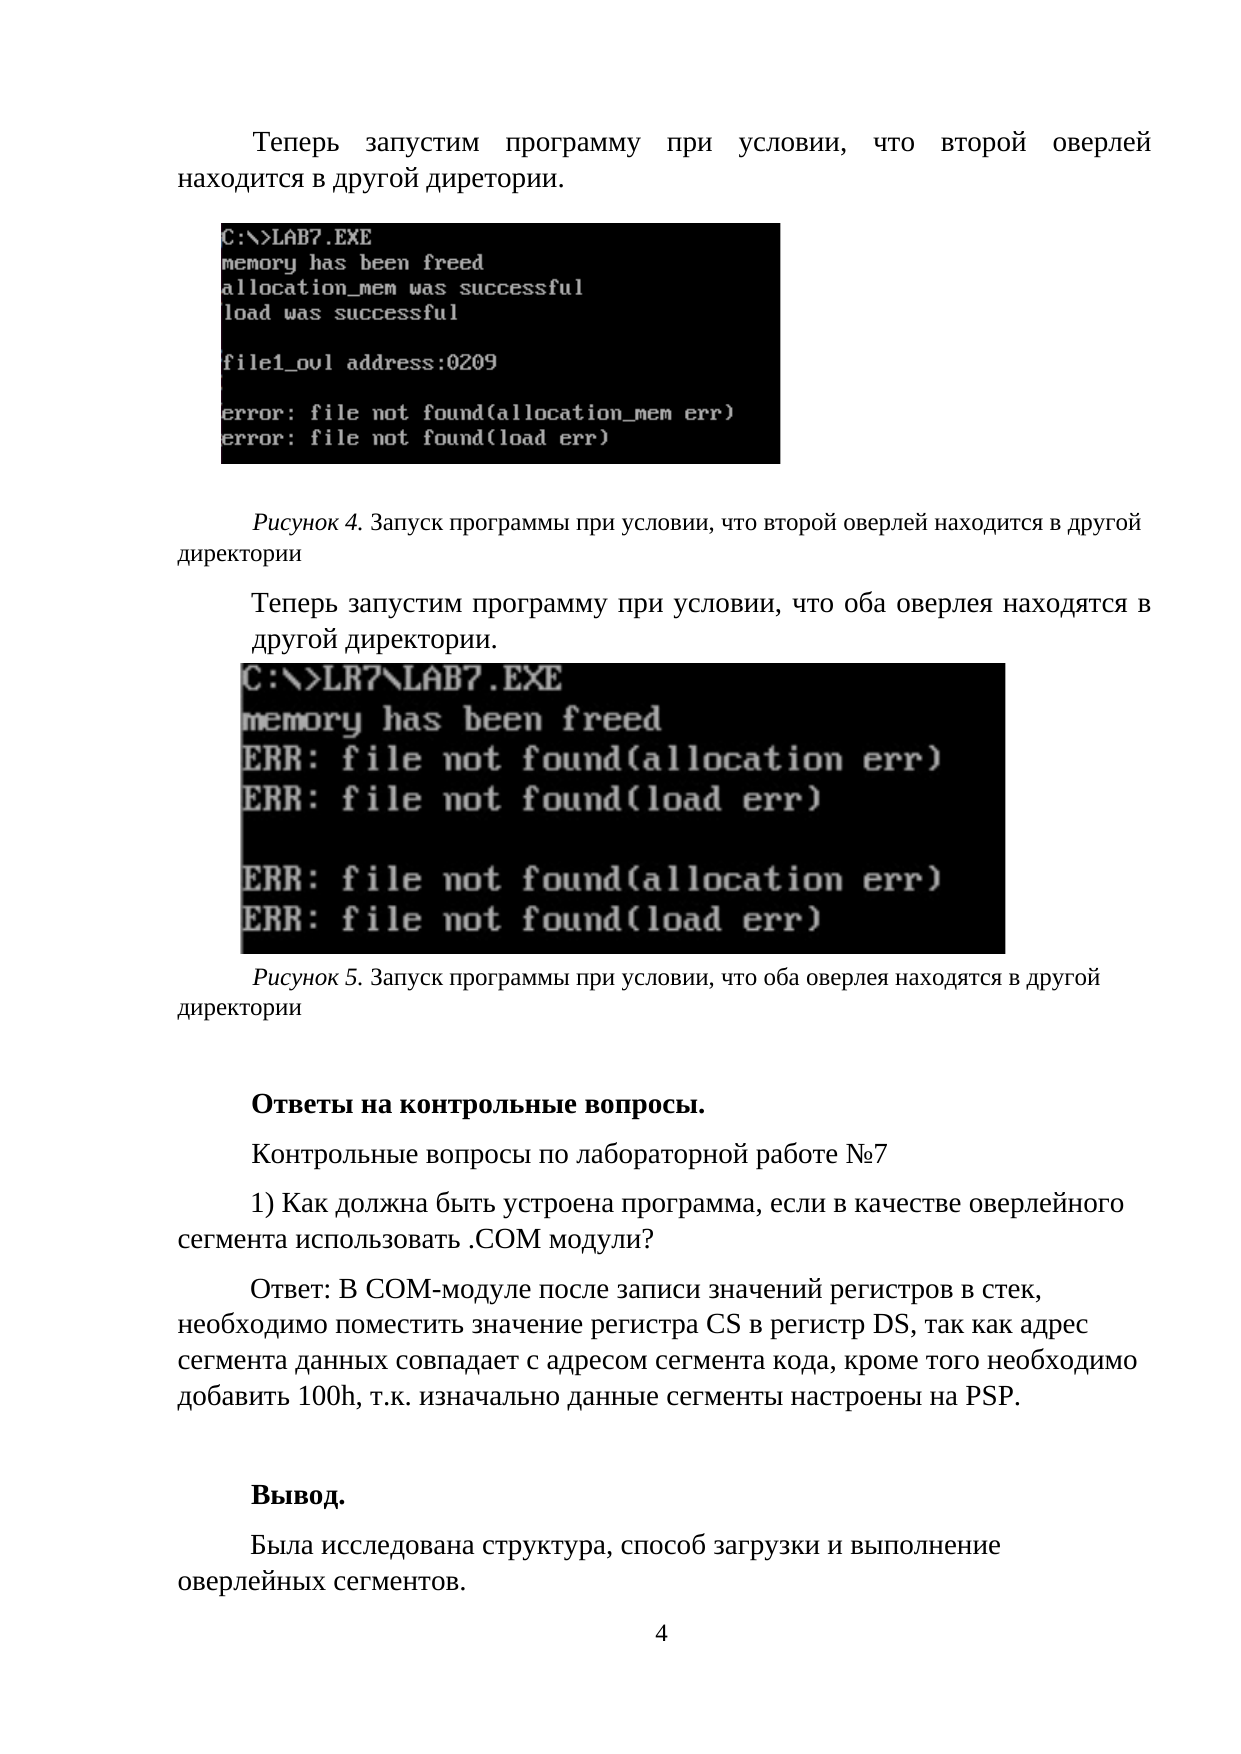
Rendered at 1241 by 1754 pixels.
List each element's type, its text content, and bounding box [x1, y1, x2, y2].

text Контрольные вопросы по лабораторной работе №7 [251, 1136, 1152, 1169]
picture [221, 223, 781, 464]
text Была исследована структура, способ загрузки и выполнение оверлейных сегментов. [177, 1527, 1152, 1596]
text 1) Как должна быть устроена программа, если в качестве оверлейного сегмента использовать .СОМ модули? [177, 1186, 1152, 1255]
text Теперь запустим программу при условии, что оба оверлея находятся в другой директории. [251, 586, 1152, 655]
text Рисунок 5. Запуск программы при условии, что оба оверлея находятся в другой директории [177, 962, 1152, 1021]
picture [239, 663, 1006, 954]
text Вывод. [251, 1477, 1152, 1511]
text Ответы на контрольные вопросы. [251, 1086, 1152, 1120]
text Теперь запустим программу при условии, что второй оверлей находится в другой диретории. [177, 124, 1152, 194]
text Ответ: В COM-модуле после записи значений регистров в стек, необходимо поместить значение регистра CS в регистр DS, так как адрес сегмента данных совпадает с адресом сегмента кода, кроме того необходимо добавить 100h, т.к. изначально данные сегменты настроены на PSP. [177, 1271, 1152, 1412]
text Рисунок 4. Запуск программы при условии, что второй оверлей находится в другой директории [177, 507, 1152, 567]
